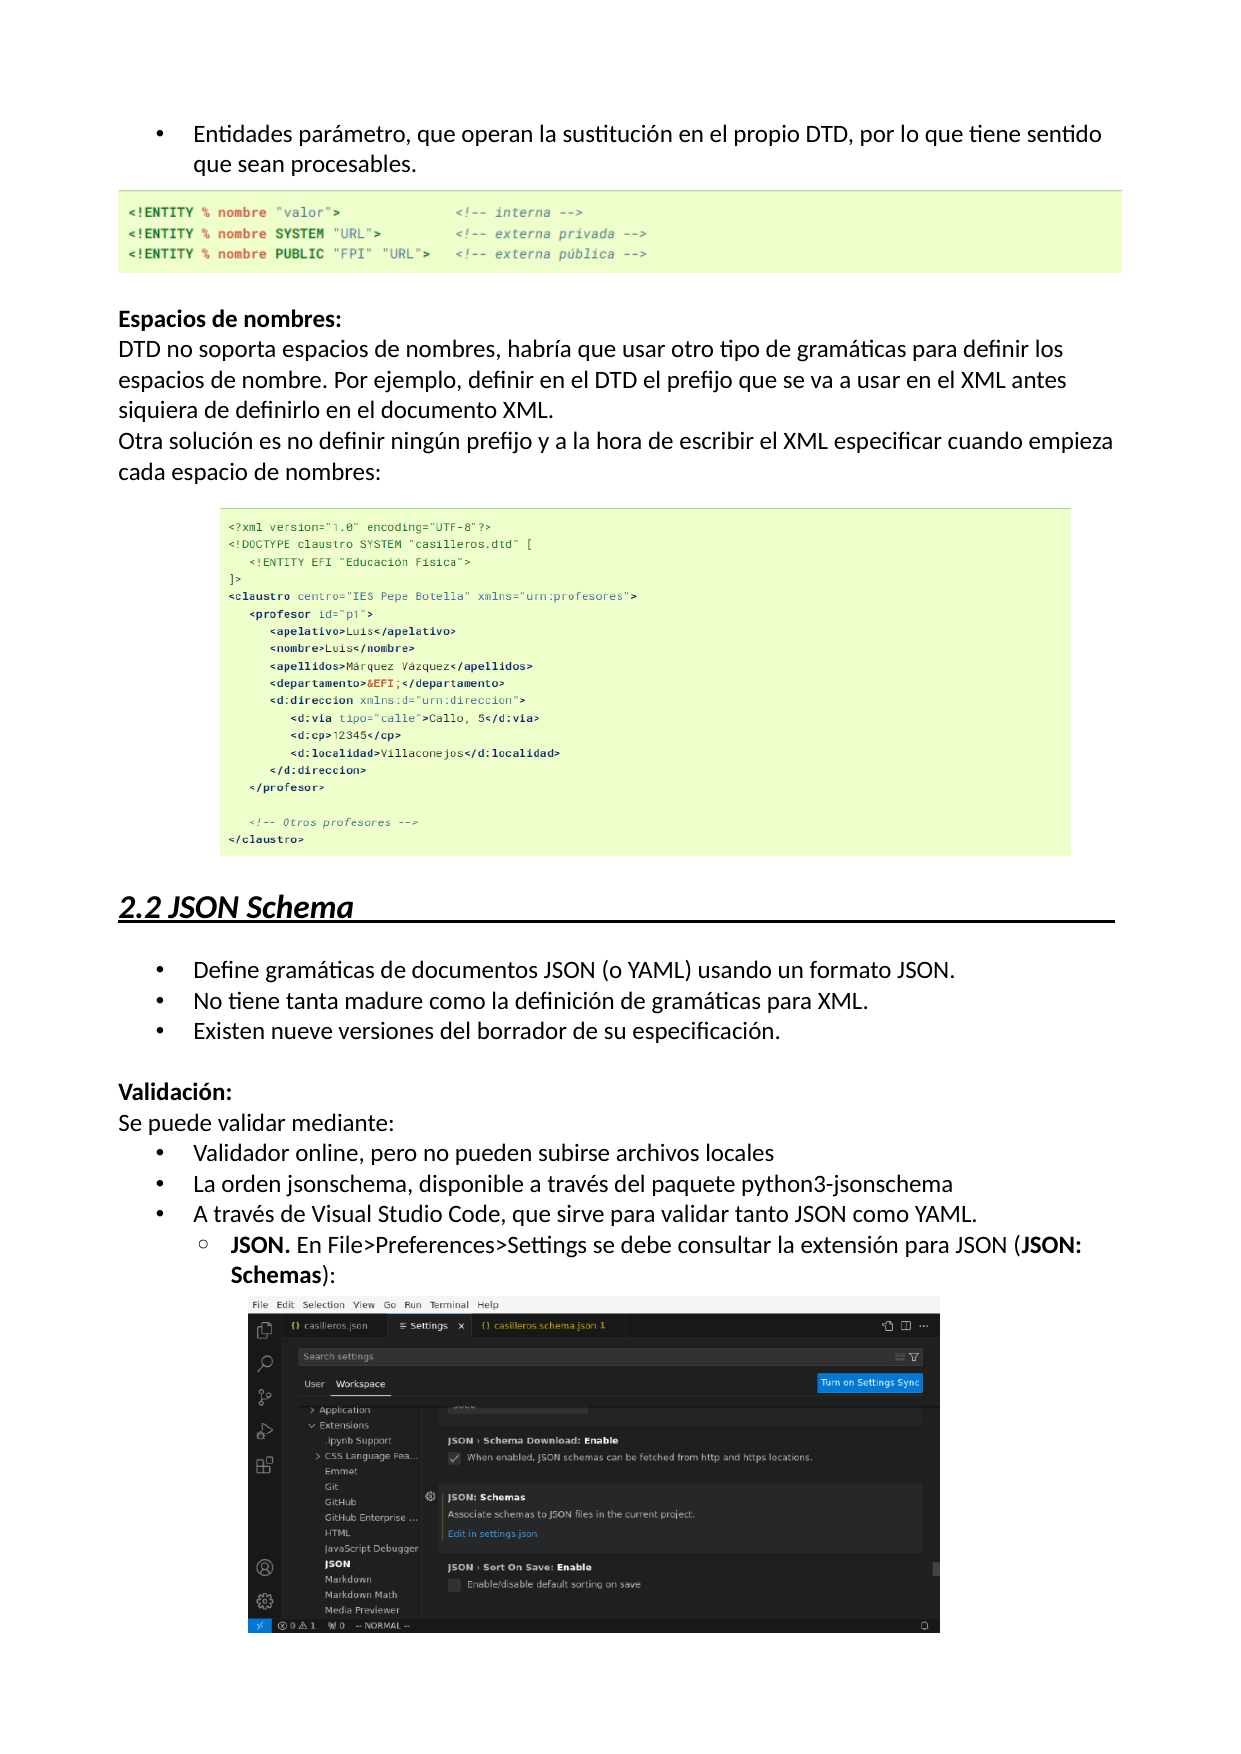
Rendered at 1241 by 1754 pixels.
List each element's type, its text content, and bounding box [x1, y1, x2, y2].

text Espacios de nombres: [118, 303, 1122, 333]
list La orden jsonschema, disponible a través del paquete python3-jsonschema [156, 1168, 1122, 1199]
picture [118, 189, 1123, 273]
picture [247, 1295, 941, 1633]
list Validador online, pero no pueden subirse archivos locales [156, 1138, 1122, 1168]
text Otra solución es no definir ningún prefijo y a la hora de escribir el XML especificar cuando empieza cada espacio de nombres: [118, 425, 1122, 486]
picture [220, 507, 1071, 856]
list No tiene tanta madure como la definición de gramáticas para XML. [156, 985, 1122, 1016]
text Se puede validar mediante: [118, 1107, 1122, 1138]
text 2.2 JSON Schema [118, 886, 1122, 926]
list Existen nueve versiones del borrador de su especificación. [156, 1016, 1122, 1046]
list Entidades parámetro, que operan la sustitución en el propio DTD, por lo que tiene sentido que sean procesables. [156, 118, 1122, 179]
list JSON. En File>Preferences>Settings se debe consultar la extensión para JSON (JSON: Schemas): [193, 1229, 1122, 1290]
text DTD no soporta espacios de nombres, habría que usar otro tipo de gramáticas para definir los espacios de nombre. Por ejemplo, definir en el DTD el prefijo que se va a usar en el XML antes siquiera de definirlo en el documento XML. [118, 333, 1122, 425]
list Define gramáticas de documentos JSON (o YAML) usando un formato JSON. [156, 954, 1122, 985]
list A través de Visual Studio Code, que sirve para validar tanto JSON como YAML. [156, 1199, 1122, 1229]
text Validación: [118, 1077, 1122, 1107]
